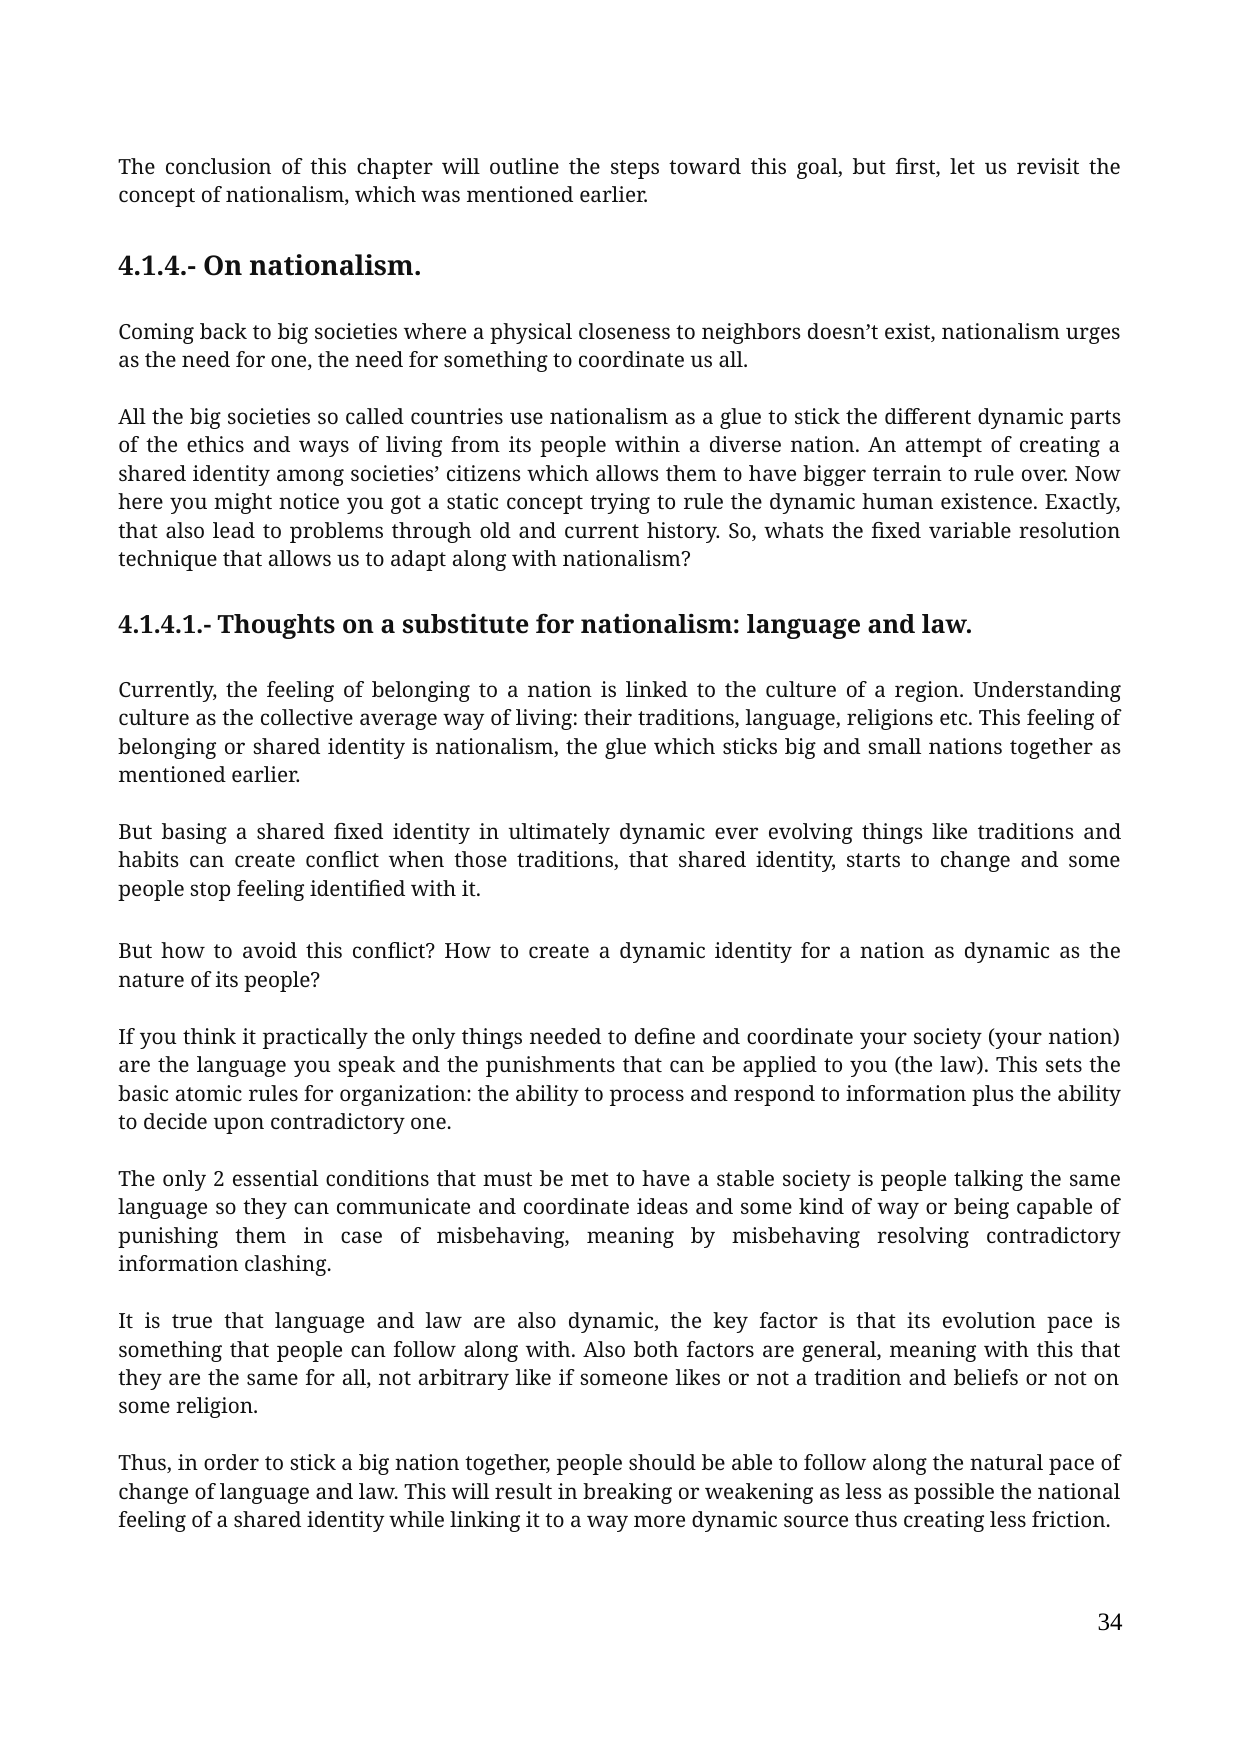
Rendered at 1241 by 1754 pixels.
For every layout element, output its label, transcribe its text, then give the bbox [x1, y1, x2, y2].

text Thus, in order to stick a big nation together, people should be able to follow along the natural pace of change of language and law. This will result in breaking or weakening as less as possible the national feeling of a shared identity while linking it to a way more dynamic source thus creating less friction. [118, 1448, 1122, 1534]
text But how to avoid this conflict? How to create a dynamic identity for a nation as dynamic as the nature of its people? [118, 937, 1122, 993]
text It is true that language and law are also dynamic, the key factor is that its evolution pace is something that people can follow along with. Also both factors are general, meaning with this that they are the same for all, not arbitrary like if someone likes or not a tradition and beliefs or not on some religion. [118, 1306, 1122, 1420]
text The conclusion of this chapter will outline the steps toward this goal, but first, let us revisit the concept of nationalism, which was mentioned earlier. [118, 152, 1122, 209]
text Currently, the feeling of belonging to a nation is linked to the culture of a region. Understanding culture as the collective average way of living: their traditions, language, religions etc. This feeling of belonging or shared identity is nationalism, the glue which sticks big and small nations together as mentioned earlier. [118, 675, 1122, 789]
text All the big societies so called countries use nationalism as a glue to stick the different dynamic parts of the ethics and ways of living from its people within a diverse nation. An attempt of creating a shared identity among societies’ citizens which allows them to have bigger terrain to rule over. Now here you might notice you got a static concept trying to rule the dynamic human existence. Exactly, that also lead to problems through old and current history. So, whats the fixed variable resolution technique that allows us to adapt along with nationalism? [118, 402, 1122, 573]
text If you think it practically the only things needed to define and coordinate your society (your nation) are the language you speak and the punishments that can be applied to you (the law). This sets the basic atomic rules for organization: the ability to process and respond to information plus the ability to decide upon contradictory one. [118, 1022, 1122, 1136]
text 4.1.4.1.- Thoughts on a substitute for nationalism: language and law. [118, 607, 1122, 641]
text The only 2 essential conditions that must be met to have a stable society is people talking the same language so they can communicate and coordinate ideas and some kind of way or being capable of punishing them in case of misbehaving, meaning by misbehaving resolving contradictory information clashing. [118, 1164, 1122, 1278]
text Coming back to big societies where a physical closeness to neighbors doesn’t exist, nationalism urges as the need for one, the need for something to coordinate us all. [118, 317, 1122, 374]
text 4.1.4.- On nationalism. [118, 246, 1122, 283]
text But basing a shared fixed identity in ultimately dynamic ever evolving things like traditions and habits can create conflict when those traditions, that shared identity, starts to change and some people stop feeling identified with it. [118, 817, 1122, 902]
